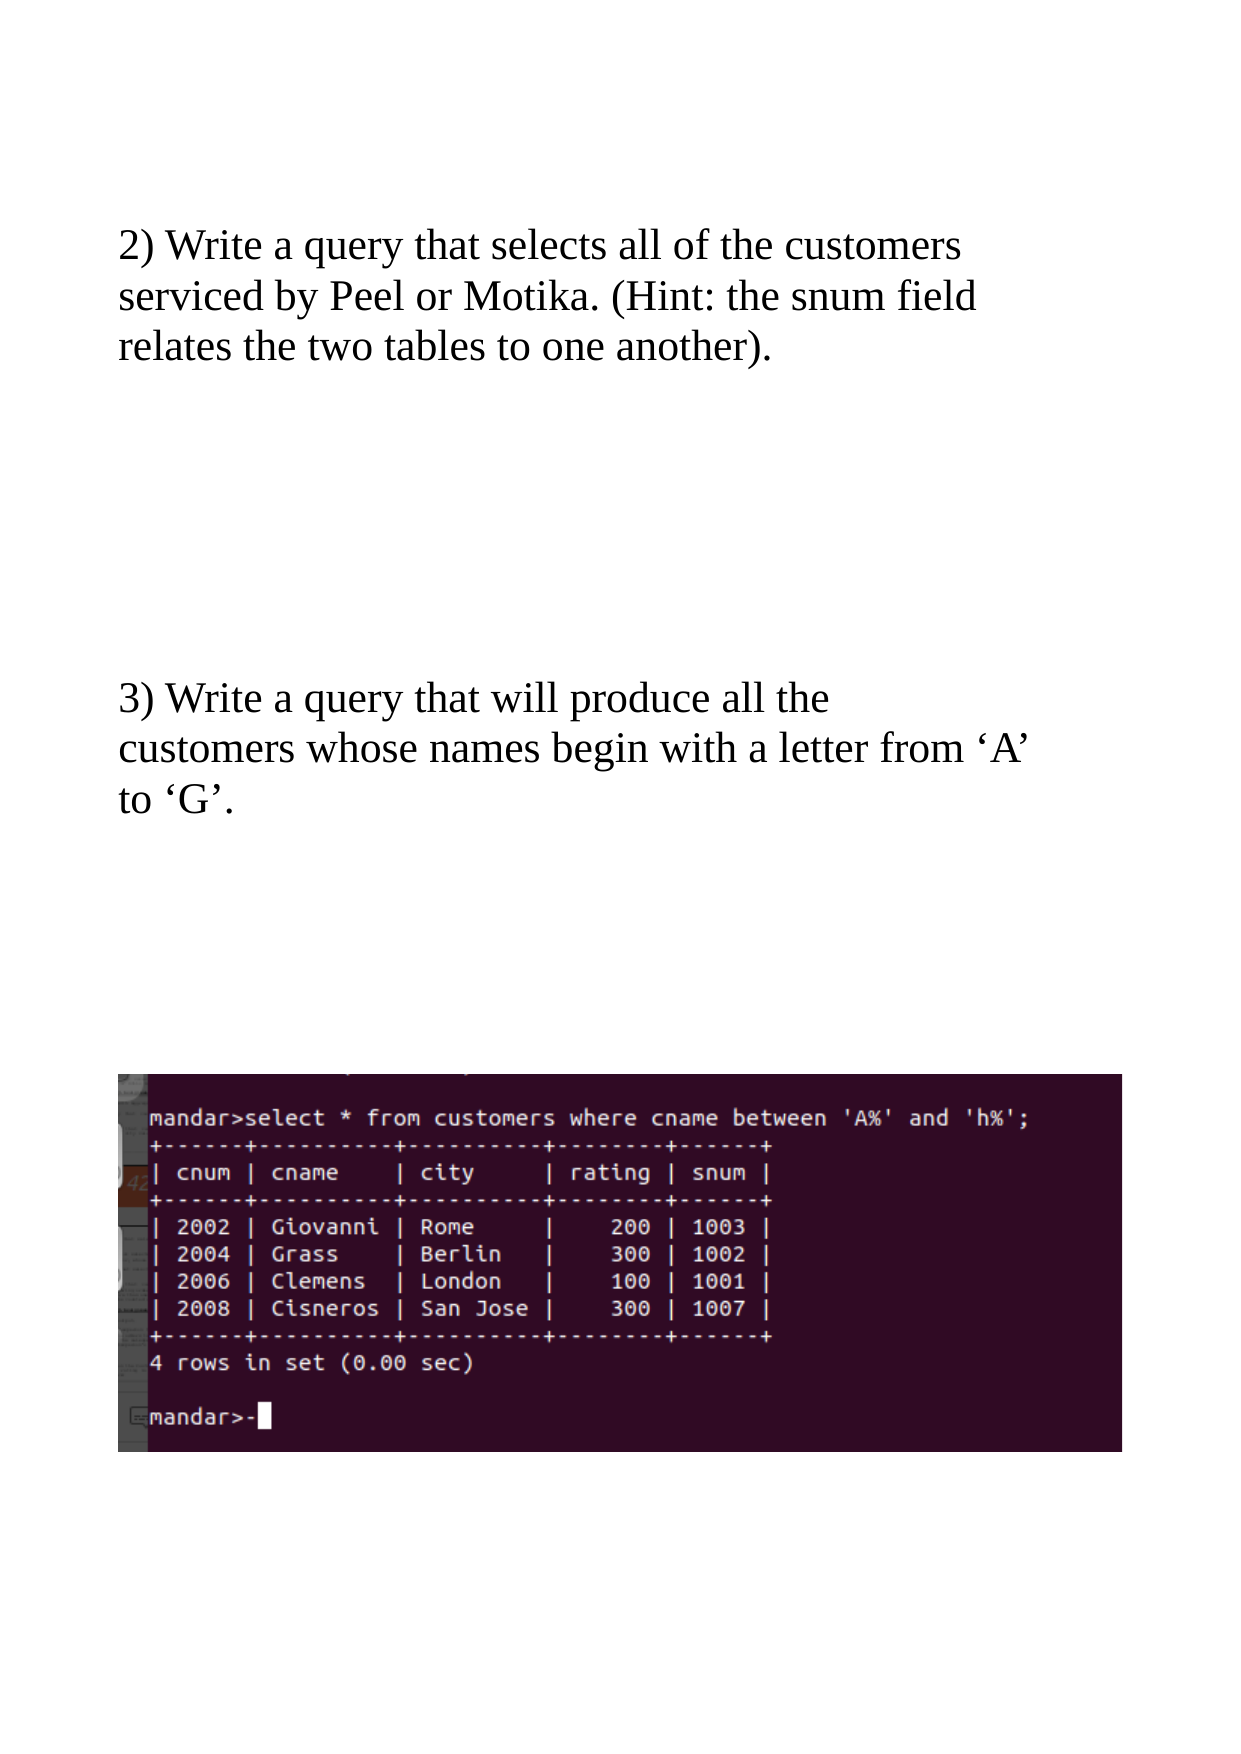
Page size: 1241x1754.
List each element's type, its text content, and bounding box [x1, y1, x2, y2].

text serviced by Peel or Motika. (Hint: the snum field [118, 269, 1122, 319]
text 3) Write a query that will produce all the [118, 672, 1122, 722]
text to ‘G’. [118, 772, 1122, 822]
text 2) Write a query that selects all of the customers [118, 219, 1122, 269]
picture [118, 1074, 1123, 1452]
text customers whose names begin with a letter from ‘A’ [118, 722, 1122, 772]
text relates the two tables to one another). [118, 319, 1122, 370]
